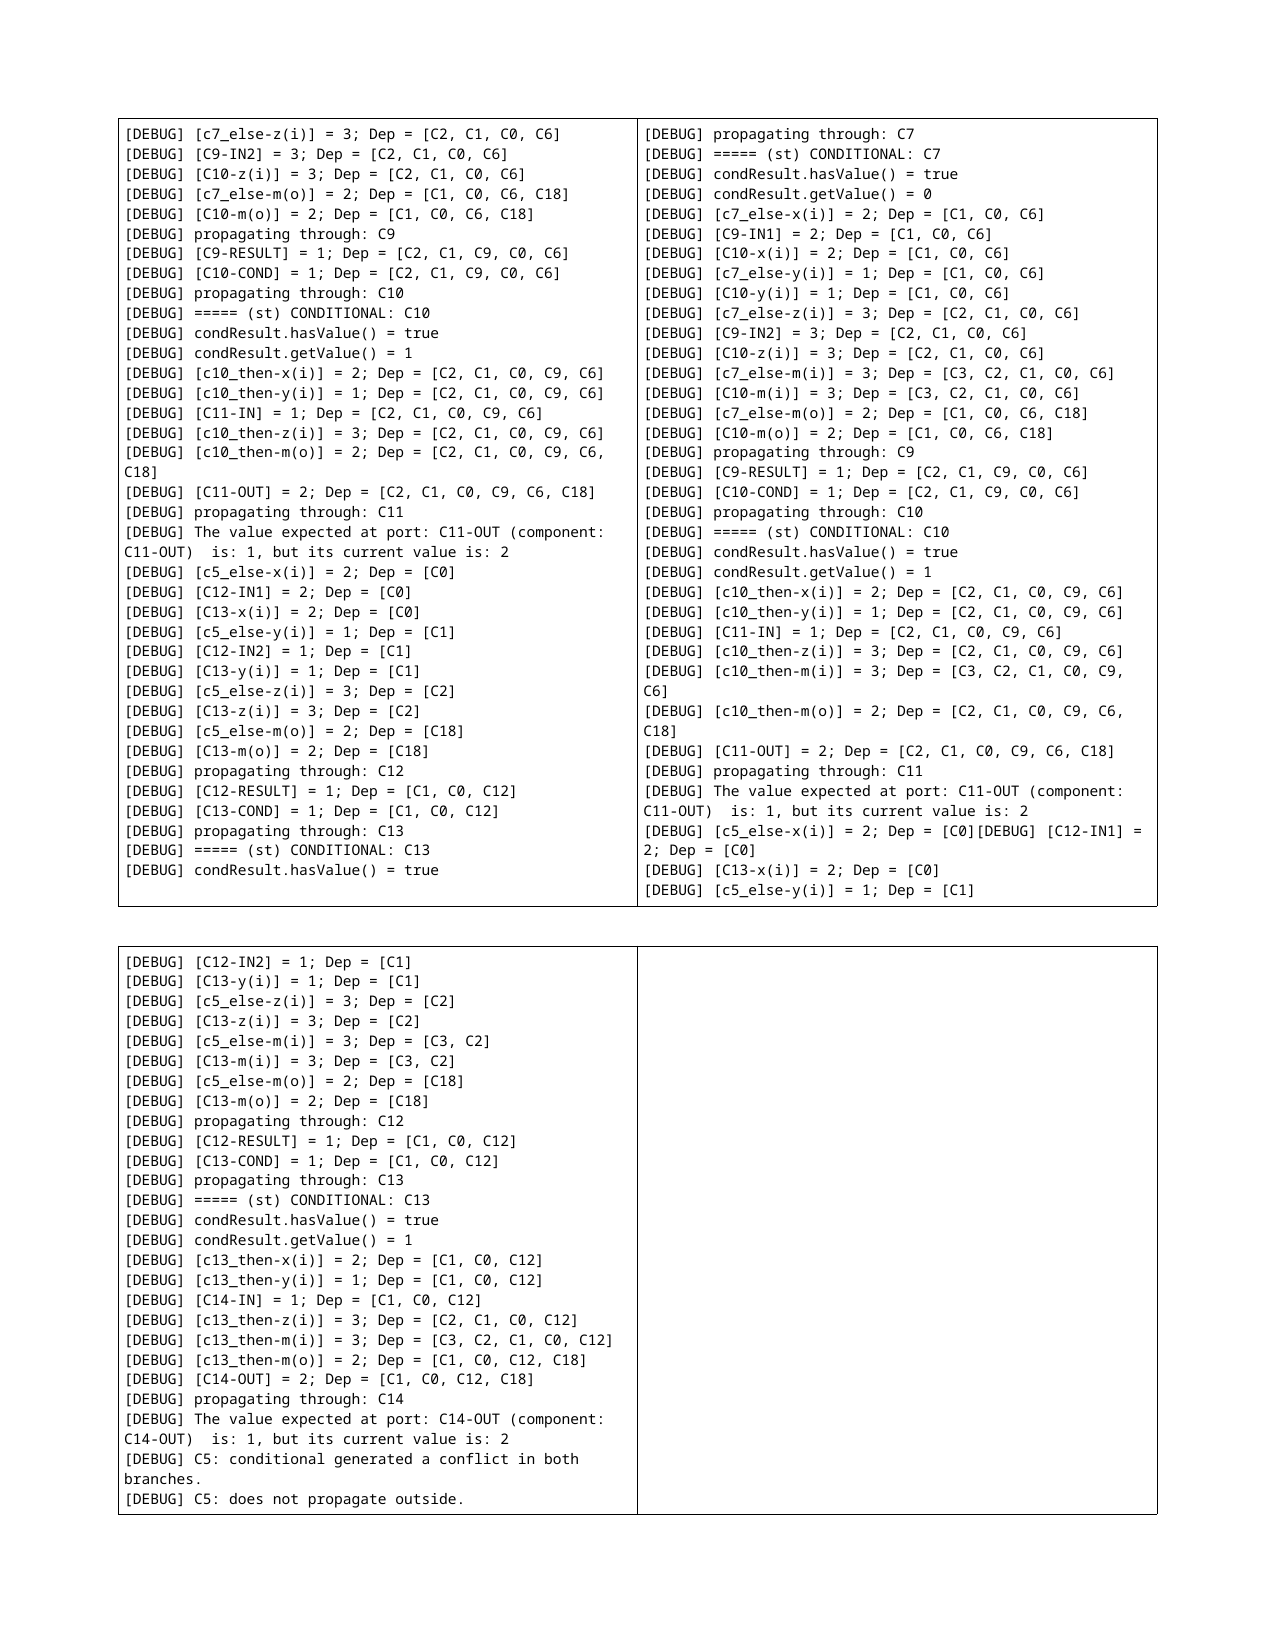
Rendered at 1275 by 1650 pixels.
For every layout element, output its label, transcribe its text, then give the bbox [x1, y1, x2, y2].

table_header [638, 947, 1157, 1514]
table_header [DEBUG] propagating through: C7 [DEBUG] ===== (st) CONDITIONAL: C7 [DEBUG] condResult.hasValue() = true [DEBUG] condResult.getValue() = 0 [DEBUG] [c7_else-x(i)] = 2; Dep = [C1, C0, C6] [DEBUG] [C9-IN1] = 2; Dep = [C1, C0, C6] [DEBUG] [C10-x(i)] = 2; Dep = [C1, C0, C6] [DEBUG] [c7_else-y(i)] = 1; Dep = [C1, C0, C6] [DEBUG] [C10-y(i)] = 1; Dep = [C1, C0, C6] [DEBUG] [c7_else-z(i)] = 3; Dep = [C2, C1, C0, C6] [DEBUG] [C9-IN2] = 3; Dep = [C2, C1, C0, C6] [DEBUG] [C10-z(i)] = 3; Dep = [C2, C1, C0, C6] [DEBUG] [c7_else-m(i)] = 3; Dep = [C3, C2, C1, C0, C6] [DEBUG] [C10-m(i)] = 3; Dep = [C3, C2, C1, C0, C6] [DEBUG] [c7_else-m(o)] = 2; Dep = [C1, C0, C6, C18] [DEBUG] [C10-m(o)] = 2; Dep = [C1, C0, C6, C18] [DEBUG] propagating through: C9 [DEBUG] [C9-RESULT] = 1; Dep = [C2, C1, C9, C0, C6] [DEBUG] [C10-COND] = 1; Dep = [C2, C1, C9, C0, C6] [DEBUG] propagating through: C10 [DEBUG] ===== (st) CONDITIONAL: C10 [DEBUG] condResult.hasValue() = true [DEBUG] condResult.getValue() = 1 [DEBUG] [c10_then-x(i)] = 2; Dep = [C2, C1, C0, C9, C6] [DEBUG] [c10_then-y(i)] = 1; Dep = [C2, C1, C0, C9, C6] [DEBUG] [C11-IN] = 1; Dep = [C2, C1, C0, C9, C6] [DEBUG] [c10_then-z(i)] = 3; Dep = [C2, C1, C0, C9, C6] [DEBUG] [c10_then-m(i)] = 3; Dep = [C3, C2, C1, C0, C9, C6] [DEBUG] [c10_then-m(o)] = 2; Dep = [C2, C1, C0, C9, C6, C18] [DEBUG] [C11-OUT] = 2; Dep = [C2, C1, C0, C9, C6, C18] [DEBUG] propagating through: C11 [DEBUG] The value expected at port: C11-OUT (component: C11-OUT) is: 1, but its current value is: 2 [DEBUG] [c5_else-x(i)] = 2; Dep = [C0][DEBUG] [C12-IN1] = 2; Dep = [C0] [DEBUG] [C13-x(i)] = 2; Dep = [C0] [DEBUG] [c5_else-y(i)] = 1; Dep = [C1] [638, 119, 1157, 906]
table_header [DEBUG] [C12-IN2] = 1; Dep = [C1] [DEBUG] [C13-y(i)] = 1; Dep = [C1] [DEBUG] [c5_else-z(i)] = 3; Dep = [C2] [DEBUG] [C13-z(i)] = 3; Dep = [C2] [DEBUG] [c5_else-m(i)] = 3; Dep = [C3, C2] [DEBUG] [C13-m(i)] = 3; Dep = [C3, C2] [DEBUG] [c5_else-m(o)] = 2; Dep = [C18] [DEBUG] [C13-m(o)] = 2; Dep = [C18] [DEBUG] propagating through: C12 [DEBUG] [C12-RESULT] = 1; Dep = [C1, C0, C12] [DEBUG] [C13-COND] = 1; Dep = [C1, C0, C12] [DEBUG] propagating through: C13 [DEBUG] ===== (st) CONDITIONAL: C13 [DEBUG] condResult.hasValue() = true [DEBUG] condResult.getValue() = 1 [DEBUG] [c13_then-x(i)] = 2; Dep = [C1, C0, C12] [DEBUG] [c13_then-y(i)] = 1; Dep = [C1, C0, C12] [DEBUG] [C14-IN] = 1; Dep = [C1, C0, C12] [DEBUG] [c13_then-z(i)] = 3; Dep = [C2, C1, C0, C12] [DEBUG] [c13_then-m(i)] = 3; Dep = [C3, C2, C1, C0, C12] [DEBUG] [c13_then-m(o)] = 2; Dep = [C1, C0, C12, C18] [DEBUG] [C14-OUT] = 2; Dep = [C1, C0, C12, C18] [DEBUG] propagating through: C14 [DEBUG] The value expected at port: C14-OUT (component: C14-OUT) is: 1, but its current value is: 2 [DEBUG] C5: conditional generated a conflict in both branches. [DEBUG] C5: does not propagate outside. [119, 947, 637, 1514]
table_header [DEBUG] [c7_else-z(i)] = 3; Dep = [C2, C1, C0, C6] [DEBUG] [C9-IN2] = 3; Dep = [C2, C1, C0, C6] [DEBUG] [C10-z(i)] = 3; Dep = [C2, C1, C0, C6] [DEBUG] [c7_else-m(o)] = 2; Dep = [C1, C0, C6, C18] [DEBUG] [C10-m(o)] = 2; Dep = [C1, C0, C6, C18] [DEBUG] propagating through: C9 [DEBUG] [C9-RESULT] = 1; Dep = [C2, C1, C9, C0, C6] [DEBUG] [C10-COND] = 1; Dep = [C2, C1, C9, C0, C6] [DEBUG] propagating through: C10 [DEBUG] ===== (st) CONDITIONAL: C10 [DEBUG] condResult.hasValue() = true [DEBUG] condResult.getValue() = 1 [DEBUG] [c10_then-x(i)] = 2; Dep = [C2, C1, C0, C9, C6] [DEBUG] [c10_then-y(i)] = 1; Dep = [C2, C1, C0, C9, C6] [DEBUG] [C11-IN] = 1; Dep = [C2, C1, C0, C9, C6] [DEBUG] [c10_then-z(i)] = 3; Dep = [C2, C1, C0, C9, C6] [DEBUG] [c10_then-m(o)] = 2; Dep = [C2, C1, C0, C9, C6, C18] [DEBUG] [C11-OUT] = 2; Dep = [C2, C1, C0, C9, C6, C18] [DEBUG] propagating through: C11 [DEBUG] The value expected at port: C11-OUT (component: C11-OUT) is: 1, but its current value is: 2 [DEBUG] [c5_else-x(i)] = 2; Dep = [C0] [DEBUG] [C12-IN1] = 2; Dep = [C0] [DEBUG] [C13-x(i)] = 2; Dep = [C0] [DEBUG] [c5_else-y(i)] = 1; Dep = [C1] [DEBUG] [C12-IN2] = 1; Dep = [C1] [DEBUG] [C13-y(i)] = 1; Dep = [C1] [DEBUG] [c5_else-z(i)] = 3; Dep = [C2] [DEBUG] [C13-z(i)] = 3; Dep = [C2] [DEBUG] [c5_else-m(o)] = 2; Dep = [C18] [DEBUG] [C13-m(o)] = 2; Dep = [C18] [DEBUG] propagating through: C12 [DEBUG] [C12-RESULT] = 1; Dep = [C1, C0, C12] [DEBUG] [C13-COND] = 1; Dep = [C1, C0, C12] [DEBUG] propagating through: C13 [DEBUG] ===== (st) CONDITIONAL: C13 [DEBUG] condResult.hasValue() = true [119, 119, 637, 906]
